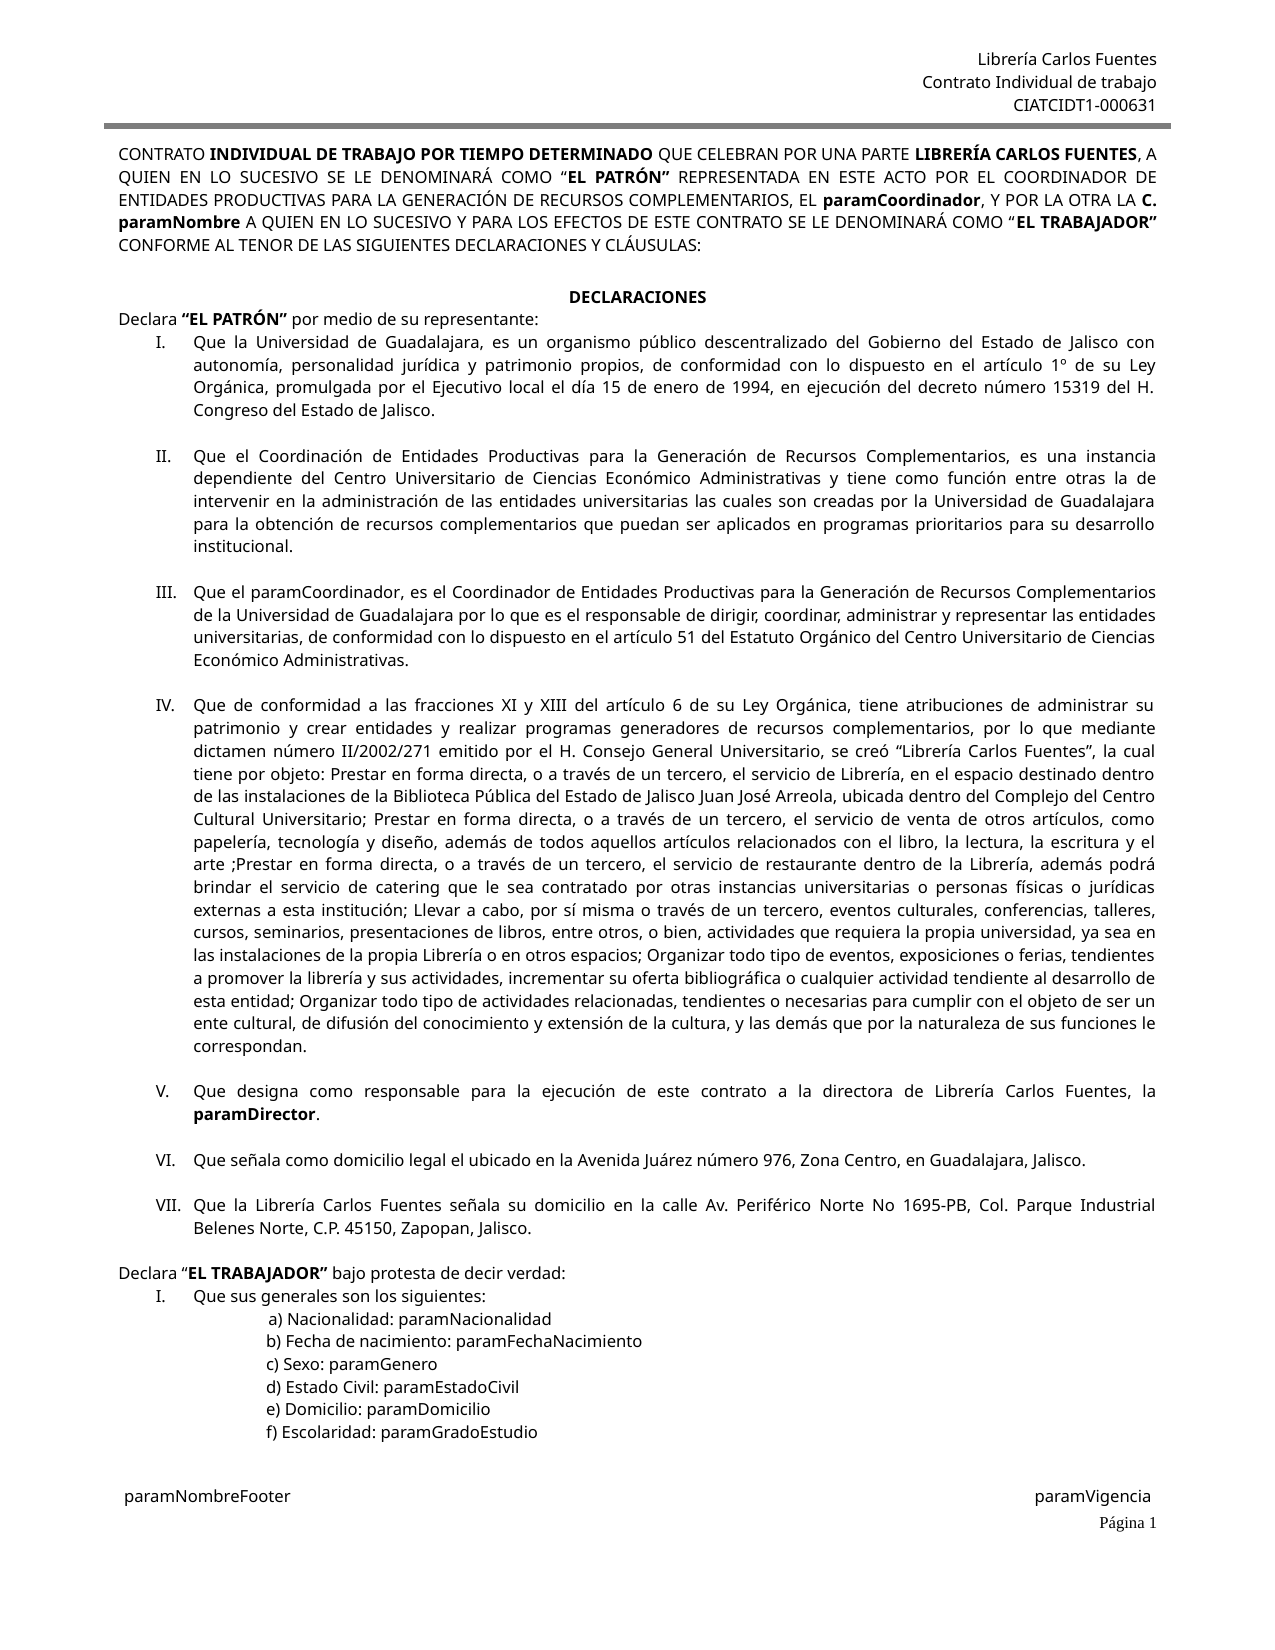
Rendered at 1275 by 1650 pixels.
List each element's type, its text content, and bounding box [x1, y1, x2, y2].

list Que señala como domicilio legal el ubicado en la Avenida Juárez número 976, Zona Centro, en Guadalajara, Jalisco. [156, 1148, 1157, 1171]
list a) Nacionalidad: paramNacionalidad [231, 1307, 1157, 1330]
text CONTRATO INDIVIDUAL DE TRABAJO POR TIEMPO DETERMINADO QUE CELEBRAN POR UNA PARTE LIBRERÍA CARLOS FUENTES, A QUIEN EN LO SUCESIVO SE LE DENOMINARÁ COMO “EL PATRÓN” REPRESENTADA EN ESTE ACTO POR EL COORDINADOR DE ENTIDADES PRODUCTIVAS PARA LA GENERACIÓN DE RECURSOS COMPLEMENTARIOS, EL paramCoordinador, Y POR LA OTRA LA C. paramNombre A QUIEN EN LO SUCESIVO Y PARA LOS EFECTOS DE ESTE CONTRATO SE LE DENOMINARÁ COMO “EL TRABAJADOR” CONFORME AL TENOR DE LAS SIGUIENTES DECLARACIONES Y CLÁUSULAS: [118, 143, 1157, 256]
list Que el Coordinación de Entidades Productivas para la Generación de Recursos Complementarios, es una instancia dependiente del Centro Universitario de Ciencias Económico Administrativas y tiene como función entre otras la de intervenir en la administración de las entidades universitarias las cuales son creadas por la Universidad de Guadalajara para la obtención de recursos complementarios que puedan ser aplicados en programas prioritarios para su desarrollo institucional. [156, 444, 1157, 558]
list Que de conformidad a las fracciones XI y XIII del artículo 6 de su Ley Orgánica, tiene atribuciones de administrar su patrimonio y crear entidades y realizar programas generadores de recursos complementarios, por lo que mediante dictamen número II/2002/271 emitido por el H. Consejo General Universitario, se creó “Librería Carlos Fuentes”, la cual tiene por objeto: Prestar en forma directa, o a través de un tercero, el servicio de Librería, en el espacio destinado dentro de las instalaciones de la Biblioteca Pública del Estado de Jalisco Juan José Arreola, ubicada dentro del Complejo del Centro Cultural Universitario; Prestar en forma directa, o a través de un tercero, el servicio de venta de otros artículos, como papelería, tecnología y diseño, además de todos aquellos artículos relacionados con el libro, la lectura, la escritura y el arte ;Prestar en forma directa, o a través de un tercero, el servicio de restaurante dentro de la Librería, además podrá brindar el servicio de catering que le sea contratado por otras instancias universitarias o personas físicas o jurídicas externas a esta institución; Llevar a cabo, por sí misma o través de un tercero, eventos culturales, conferencias, talleres, cursos, seminarios, presentaciones de libros, entre otros, o bien, actividades que requiera la propia universidad, ya sea en las instalaciones de la propia Librería o en otros espacios; Organizar todo tipo de eventos, exposiciones o ferias, tendientes a promover la librería y sus actividades, incrementar su oferta bibliográfica o cualquier actividad tendiente al desarrollo de esta entidad; Organizar todo tipo de actividades relacionadas, tendientes o necesarias para cumplir con el objeto de ser un ente cultural, de difusión del conocimiento y extensión de la cultura, y las demás que por la naturaleza de sus funciones le correspondan. [156, 694, 1157, 1057]
text Declara “EL TRABAJADOR” bajo protesta de decir verdad: [118, 1262, 1157, 1284]
list d) Estado Civil: paramEstadoCivil [156, 1375, 1157, 1398]
list Que la Universidad de Guadalajara, es un organismo público descentralizado del Gobierno del Estado de Jalisco con autonomía, personalidad jurídica y patrimonio propios, de conformidad con lo dispuesto en el artículo 1º de su Ley Orgánica, promulgada por el Ejecutivo local el día 15 de enero de 1994, en ejecución del decreto número 15319 del H. Congreso del Estado de Jalisco. [156, 331, 1157, 421]
text DECLARACIONES [118, 285, 1157, 308]
list b) Fecha de nacimiento: paramFechaNacimiento [156, 1330, 1157, 1352]
list Que sus generales son los siguientes: [156, 1284, 1157, 1307]
text Declara “EL PATRÓN” por medio de su representante: [118, 308, 1157, 331]
list c) Sexo: paramGenero [156, 1352, 1157, 1375]
list Que el paramCoordinador, es el Coordinador de Entidades Productivas para la Generación de Recursos Complementarios de la Universidad de Guadalajara por lo que es el responsable de dirigir, coordinar, administrar y representar las entidades universitarias, de conformidad con lo dispuesto en el artículo 51 del Estatuto Orgánico del Centro Universitario de Ciencias Económico Administrativas. [156, 580, 1157, 671]
list Que designa como responsable para la ejecución de este contrato a la directora de Librería Carlos Fuentes, la paramDirector. [156, 1080, 1157, 1125]
list f) Escolaridad: paramGradoEstudio [156, 1421, 1157, 1443]
list Que la Librería Carlos Fuentes señala su domicilio en la calle Av. Periférico Norte No 1695-PB, Col. Parque Industrial Belenes Norte, C.P. 45150, Zapopan, Jalisco. [156, 1193, 1157, 1239]
list e) Domicilio: paramDomicilio [156, 1398, 1157, 1421]
